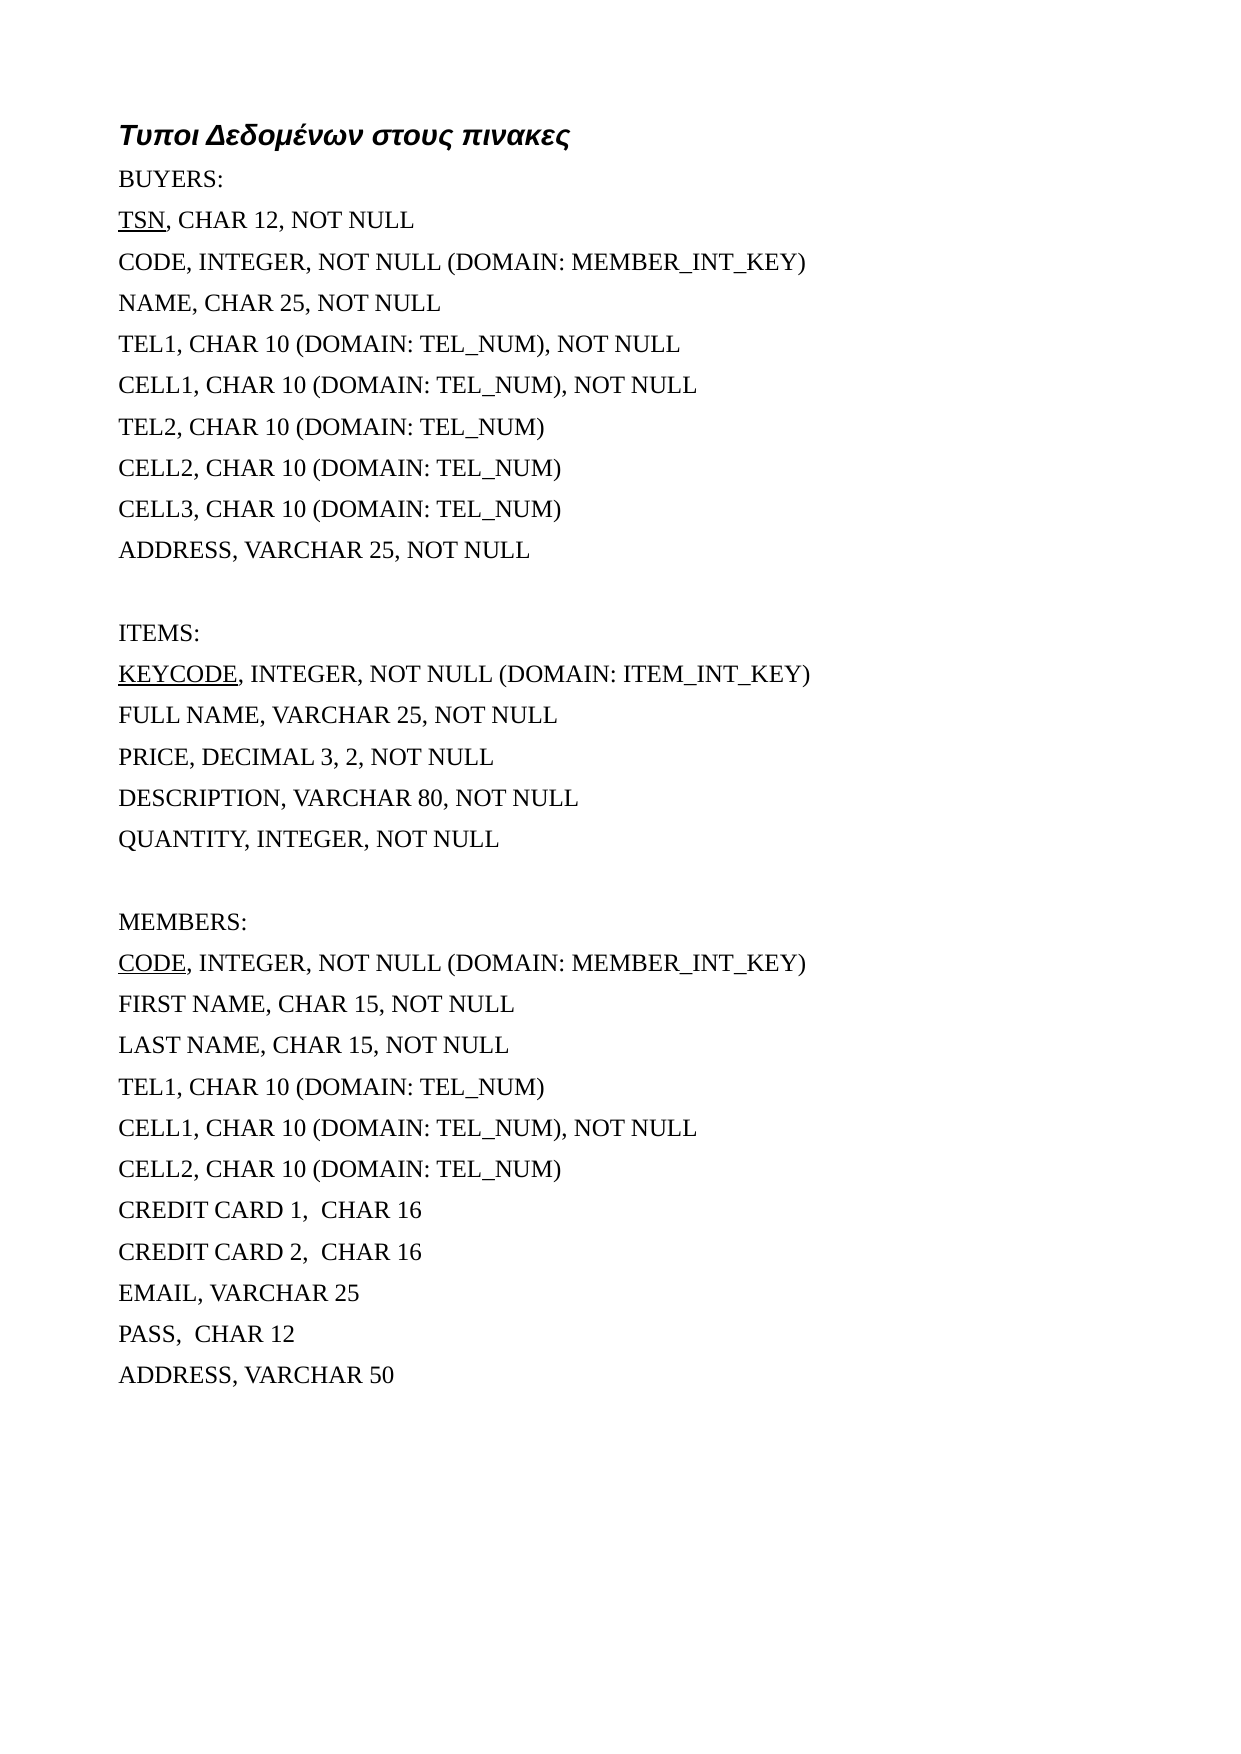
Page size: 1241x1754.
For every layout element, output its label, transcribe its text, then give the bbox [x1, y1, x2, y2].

text QUANTITY, INTEGER, NOT NULL [118, 824, 1122, 853]
text CELL3, CHAR 10 (DOMAIN: TEL_NUM) [118, 494, 1122, 523]
text PRICE, DECIMAL 3, 2, NOT NULL [118, 742, 1122, 770]
text CELL1, CHAR 10 (DOMAIN: TEL_NUM), NOT NULL [118, 1113, 1122, 1142]
text CODE, INTEGER, NOT NULL (DOMAIN: MEMBER_INT_KEY) [118, 948, 1122, 977]
text BUYERS: [118, 164, 1122, 193]
text ITEMS: [118, 618, 1122, 647]
subtitle Τυποι Δεδομένων στους πινακες [118, 118, 1122, 152]
text TEL1, CHAR 10 (DOMAIN: TEL_NUM), NOT NULL [118, 329, 1122, 358]
text TSN, CHAR 12, NOT NULL [118, 205, 1122, 234]
text MEMBERS: [118, 907, 1122, 935]
text TEL2, CHAR 10 (DOMAIN: TEL_NUM) [118, 412, 1122, 440]
text CODE, INTEGER, NOT NULL (DOMAIN: MEMBER_INT_KEY) [118, 247, 1122, 275]
text KEYCODE, INTEGER, NOT NULL (DOMAIN: ITEM_INT_KEY) [118, 659, 1122, 688]
text LAST NAME, CHAR 15, NOT NULL [118, 1030, 1122, 1059]
text EMAIL, VARCHAR 25 [118, 1278, 1122, 1307]
text CELL1, CHAR 10 (DOMAIN: TEL_NUM), NOT NULL [118, 370, 1122, 399]
text ADDRESS, VARCHAR 50 [118, 1360, 1122, 1389]
text DESCRIPTION, VARCHAR 80, NOT NULL [118, 783, 1122, 812]
text FULL NAME, VARCHAR 25, NOT NULL [118, 700, 1122, 729]
text ADDRESS, VARCHAR 25, NOT NULL [118, 535, 1122, 564]
text CREDIT CARD 1, CHAR 16 [118, 1195, 1122, 1224]
text PASS, CHAR 12 [118, 1319, 1122, 1348]
text CELL2, CHAR 10 (DOMAIN: TEL_NUM) [118, 1154, 1122, 1183]
text FIRST NAME, CHAR 15, NOT NULL [118, 989, 1122, 1018]
text TEL1, CHAR 10 (DOMAIN: TEL_NUM) [118, 1072, 1122, 1100]
text NAME, CHAR 25, NOT NULL [118, 288, 1122, 317]
text CELL2, CHAR 10 (DOMAIN: TEL_NUM) [118, 453, 1122, 482]
text CREDIT CARD 2, CHAR 16 [118, 1237, 1122, 1265]
